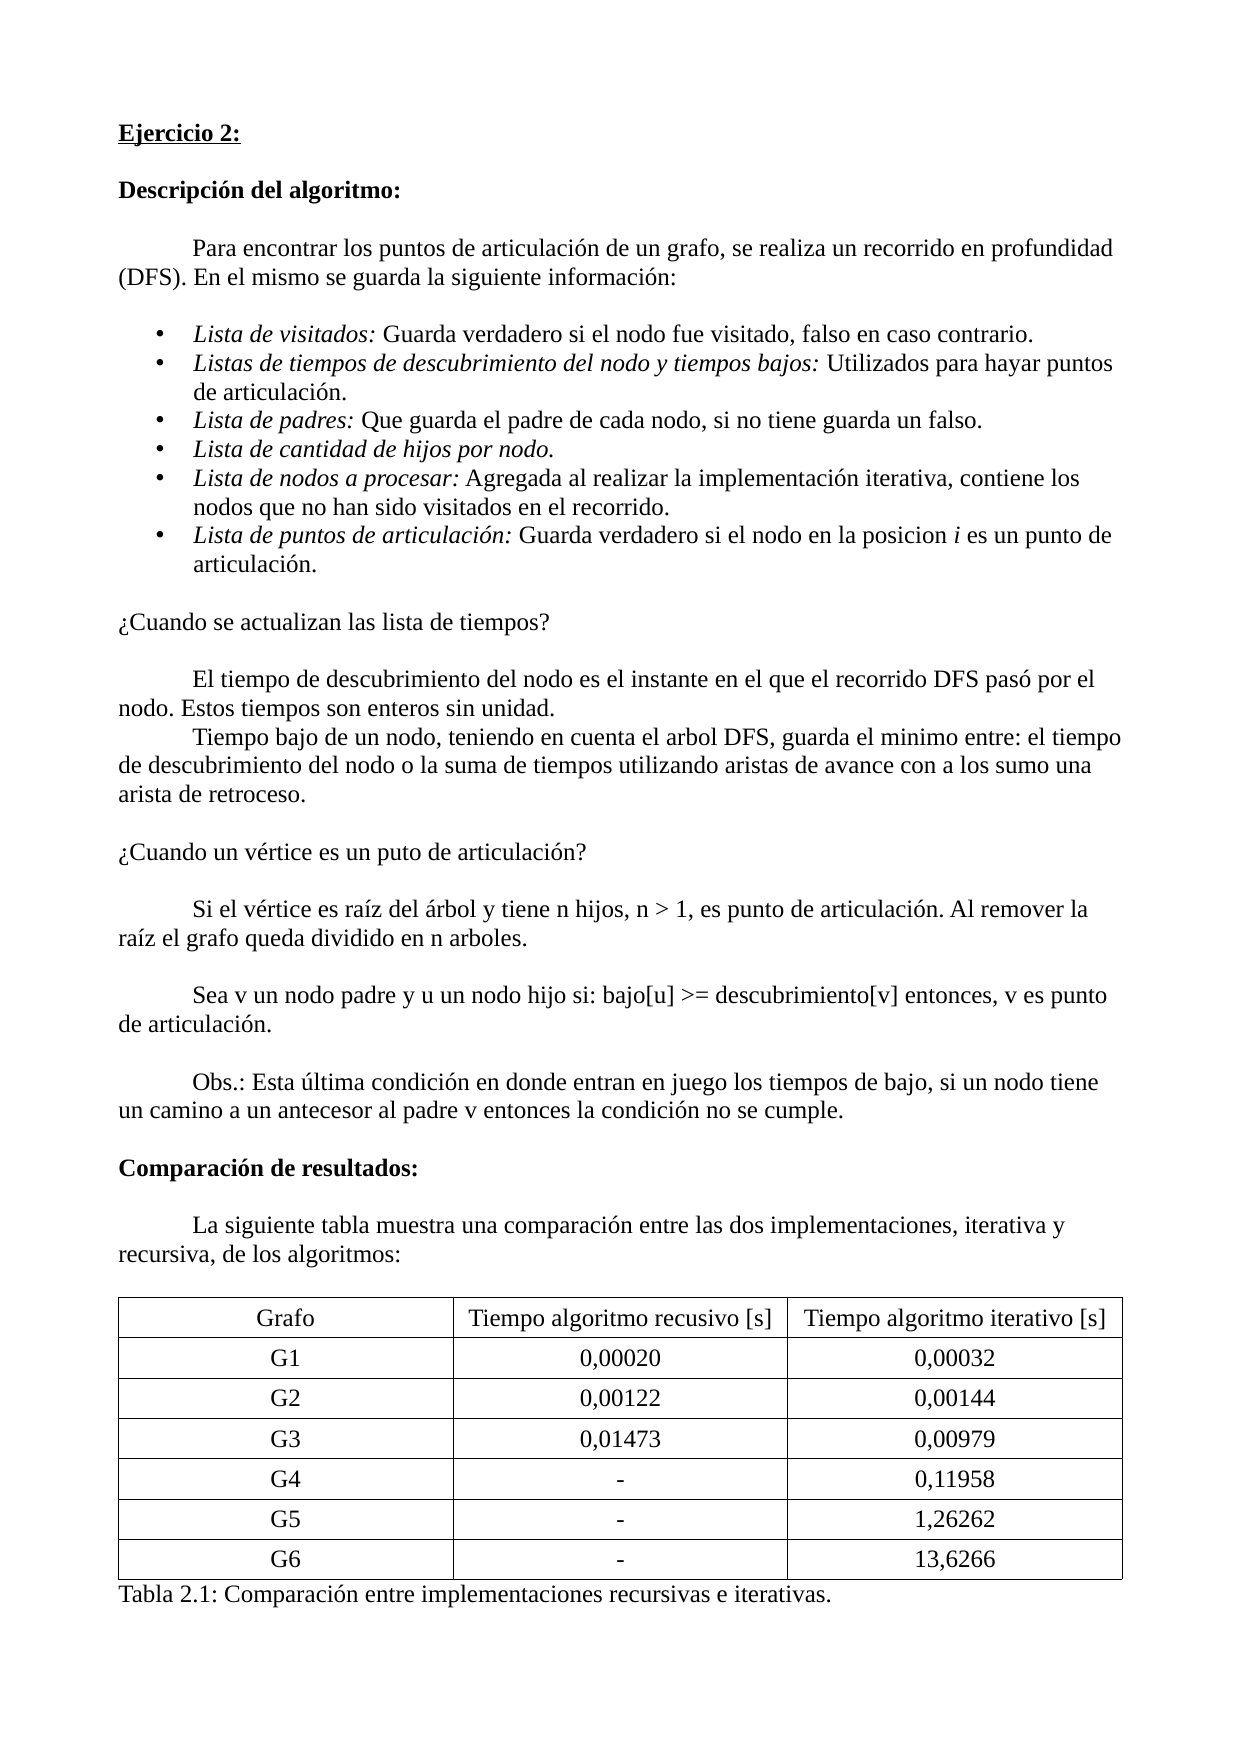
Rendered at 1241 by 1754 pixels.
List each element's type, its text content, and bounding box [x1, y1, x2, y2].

table_cell 0,00979 [788, 1419, 1122, 1458]
table_cell - [454, 1540, 787, 1579]
text Descripción del algoritmo: [118, 176, 1122, 204]
table_cell 0,00122 [454, 1379, 787, 1418]
list Listas de tiempos de descubrimiento del nodo y tiempos bajos: Utilizados para hayar puntos de articulación. [156, 348, 1122, 406]
table_cell - [454, 1459, 787, 1498]
list Lista de puntos de articulación: Guarda verdadero si el nodo en la posicion i es un punto de articulación. [156, 521, 1122, 578]
table_cell G2 [119, 1379, 453, 1418]
text Comparación de resultados: [118, 1153, 1122, 1182]
list Lista de visitados: Guarda verdadero si el nodo fue visitado, falso en caso contrario. [156, 319, 1122, 348]
text Para encontrar los puntos de articulación de un grafo, se realiza un recorrido en profundidad (DFS). En el mismo se guarda la siguiente información: [118, 233, 1122, 291]
text El tiempo de descubrimiento del nodo es el instante en el que el recorrido DFS pasó por el nodo. Estos tiempos son enteros sin unidad. [118, 664, 1122, 722]
table_cell 0,01473 [454, 1419, 787, 1458]
table_cell 0,11958 [788, 1459, 1122, 1498]
table_header Grafo [119, 1298, 453, 1337]
table_cell 0,00032 [788, 1338, 1122, 1377]
table_cell G5 [119, 1500, 453, 1539]
list Lista de nodos a procesar: Agregada al realizar la implementación iterativa, contiene los nodos que no han sido visitados en el recorrido. [156, 463, 1122, 521]
table_cell G6 [119, 1540, 453, 1579]
text Ejercicio 2: [118, 118, 1122, 147]
text Sea v un nodo padre y u un nodo hijo si: bajo[u] >= descubrimiento[v] entonces, v es punto de articulación. [118, 981, 1122, 1038]
table_cell 1,26262 [788, 1500, 1122, 1539]
table_cell G1 [119, 1338, 453, 1377]
list Lista de cantidad de hijos por nodo. [156, 434, 1122, 463]
text ¿Cuando se actualizan las lista de tiempos? [118, 607, 1122, 636]
text Si el vértice es raíz del árbol y tiene n hijos, n > 1, es punto de articulación. Al remover la raíz el grafo queda dividido en n arboles. [118, 894, 1122, 952]
text La siguiente tabla muestra una comparación entre las dos implementaciones, iterativa y recursiva, de los algoritmos: [118, 1211, 1122, 1268]
table_cell - [454, 1500, 787, 1539]
text ¿Cuando un vértice es un puto de articulación? [118, 837, 1122, 866]
table_cell G3 [119, 1419, 453, 1458]
text Obs.: Esta última condición en donde entran en juego los tiempos de bajo, si un nodo tiene un camino a un antecesor al padre v entonces la condición no se cumple. [118, 1067, 1122, 1124]
table_cell G4 [119, 1459, 453, 1498]
table_header Tiempo algoritmo iterativo [s] [788, 1298, 1122, 1337]
table_header Tiempo algoritmo recusivo [s] [454, 1298, 787, 1337]
table_cell 0,00144 [788, 1379, 1122, 1418]
table_cell 13,6266 [788, 1540, 1122, 1579]
table_cell 0,00020 [454, 1338, 787, 1377]
text Tiempo bajo de un nodo, teniendo en cuenta el arbol DFS, guarda el minimo entre: el tiempo de descubrimiento del nodo o la suma de tiempos utilizando aristas de avance con a los sumo una arista de retroceso. [118, 722, 1122, 808]
text Tabla 2.1: Comparación entre implementaciones recursivas e iterativas. [118, 1580, 1122, 1608]
list Lista de padres: Que guarda el padre de cada nodo, si no tiene guarda un falso. [156, 406, 1122, 434]
